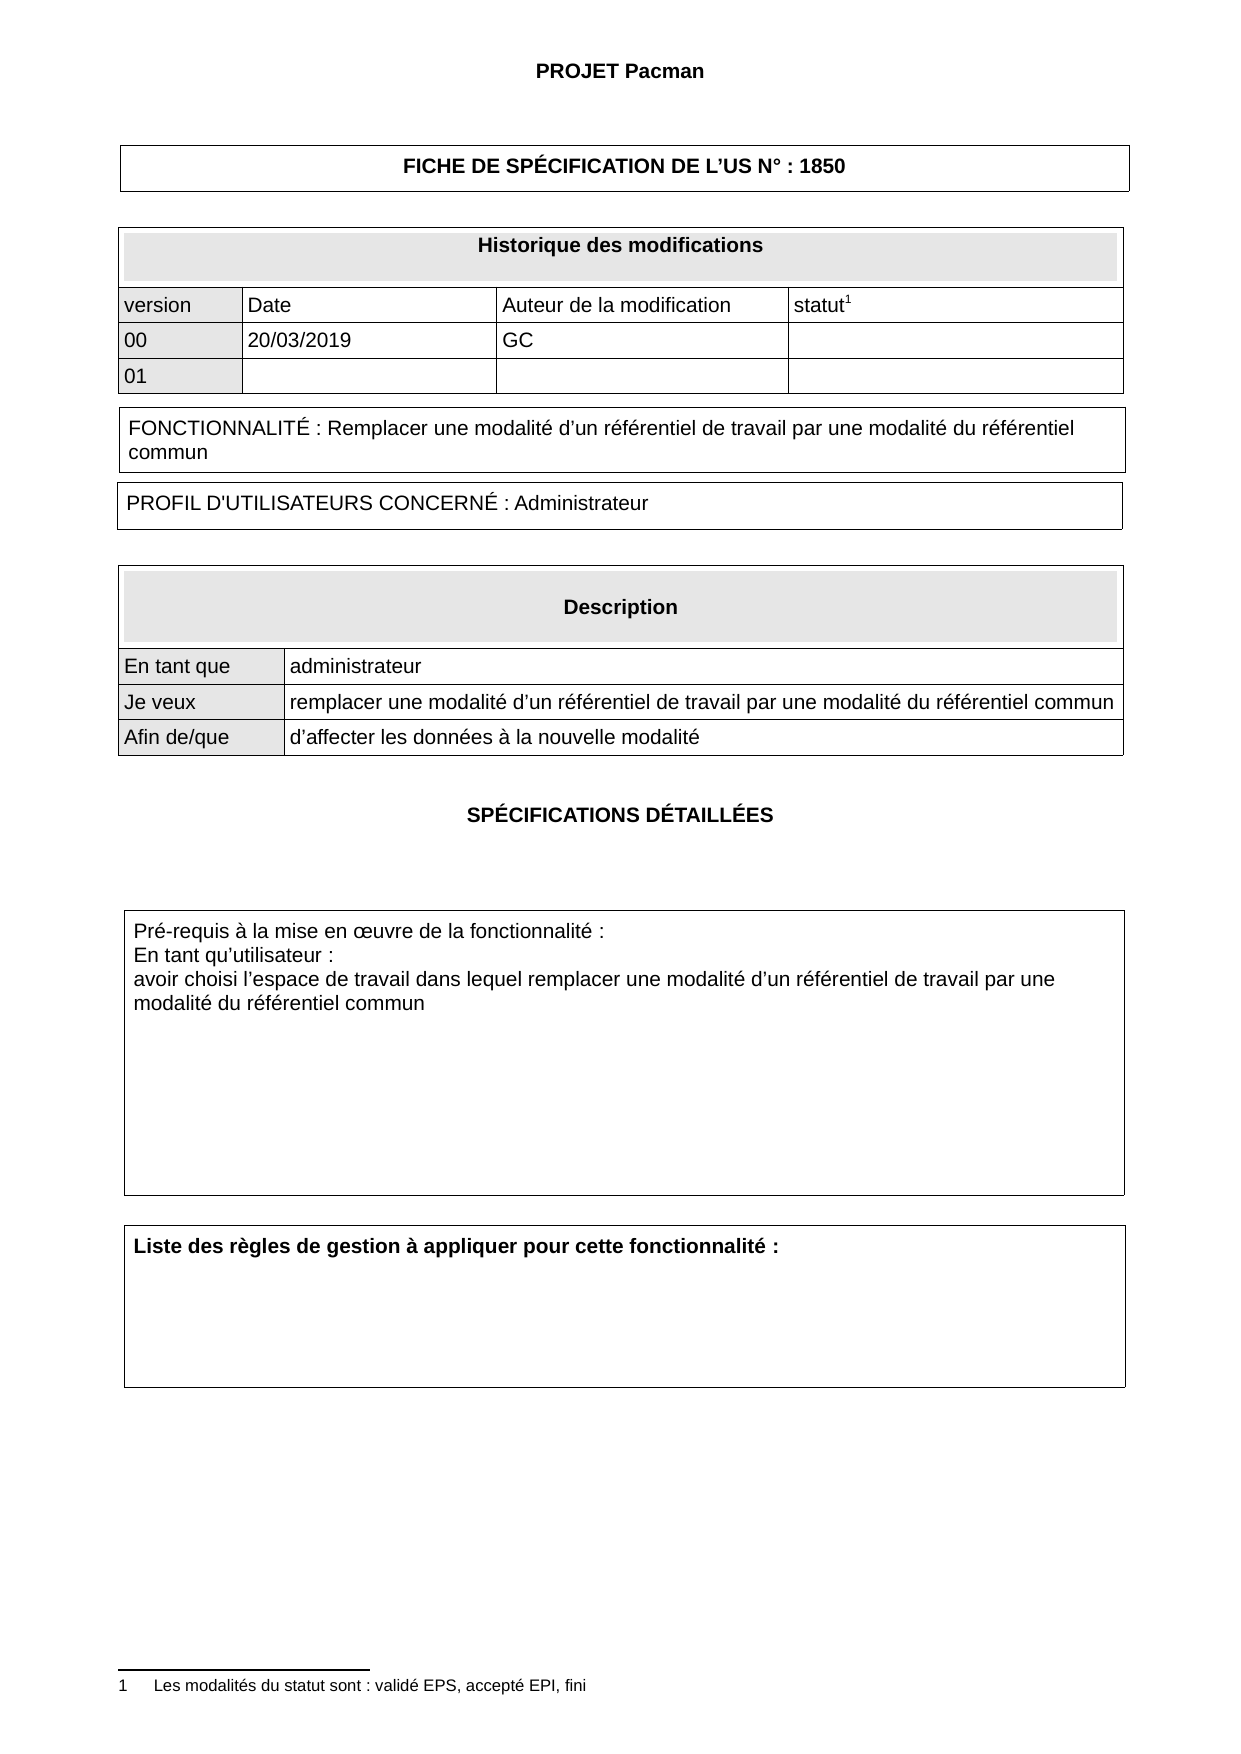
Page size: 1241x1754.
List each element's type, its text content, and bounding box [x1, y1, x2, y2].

table_cell Afin de/que [119, 720, 284, 755]
table_cell GC [497, 323, 788, 358]
table_cell [243, 359, 496, 393]
table_cell 20/03/2019 [243, 323, 496, 358]
table_cell Date [243, 288, 496, 322]
text FONCTIONNALITÉ : Remplacer une modalité d’un référentiel de travail par une modalité du référentiel commun [128, 416, 1116, 463]
text FICHE DE SPÉCIFICATION DE L’US N° : 1850 [129, 154, 1120, 178]
text avoir choisi l’espace de travail dans lequel remplacer une modalité d’un référentiel de travail par une modalité du référentiel commun [133, 967, 1115, 1015]
table_cell 01 [119, 359, 242, 393]
table_cell Auteur de la modification [497, 288, 788, 322]
table_cell statut [789, 288, 1123, 322]
text Pré-requis à la mise en œuvre de la fonctionnalité : [133, 919, 1115, 943]
table_cell [789, 323, 1123, 358]
text Liste des règles de gestion à appliquer pour cette fonctionnalité : [133, 1234, 1116, 1258]
text PROFIL D'UTILISATEURS CONCERNÉ : Administrateur [126, 491, 1113, 515]
table_header Historique des modifications [119, 228, 1123, 287]
table_cell Je veux [119, 685, 284, 719]
table_cell version [119, 288, 242, 322]
text En tant qu’utilisateur : [133, 943, 1115, 967]
table_cell 00 [119, 323, 242, 358]
text PROJET Pacman [118, 59, 1122, 83]
table_cell [497, 359, 788, 393]
table_cell En tant que [119, 649, 284, 684]
table_header Description [119, 566, 1123, 648]
table_cell remplacer une modalité d’un référentiel de travail par une modalité du référentiel commun [285, 685, 1123, 719]
table_cell d’affecter les données à la nouvelle modalité [285, 720, 1123, 755]
text SPÉCIFICATIONS DÉTAILLÉES [118, 803, 1122, 827]
table_cell [789, 359, 1123, 393]
table_cell administrateur [285, 649, 1123, 684]
